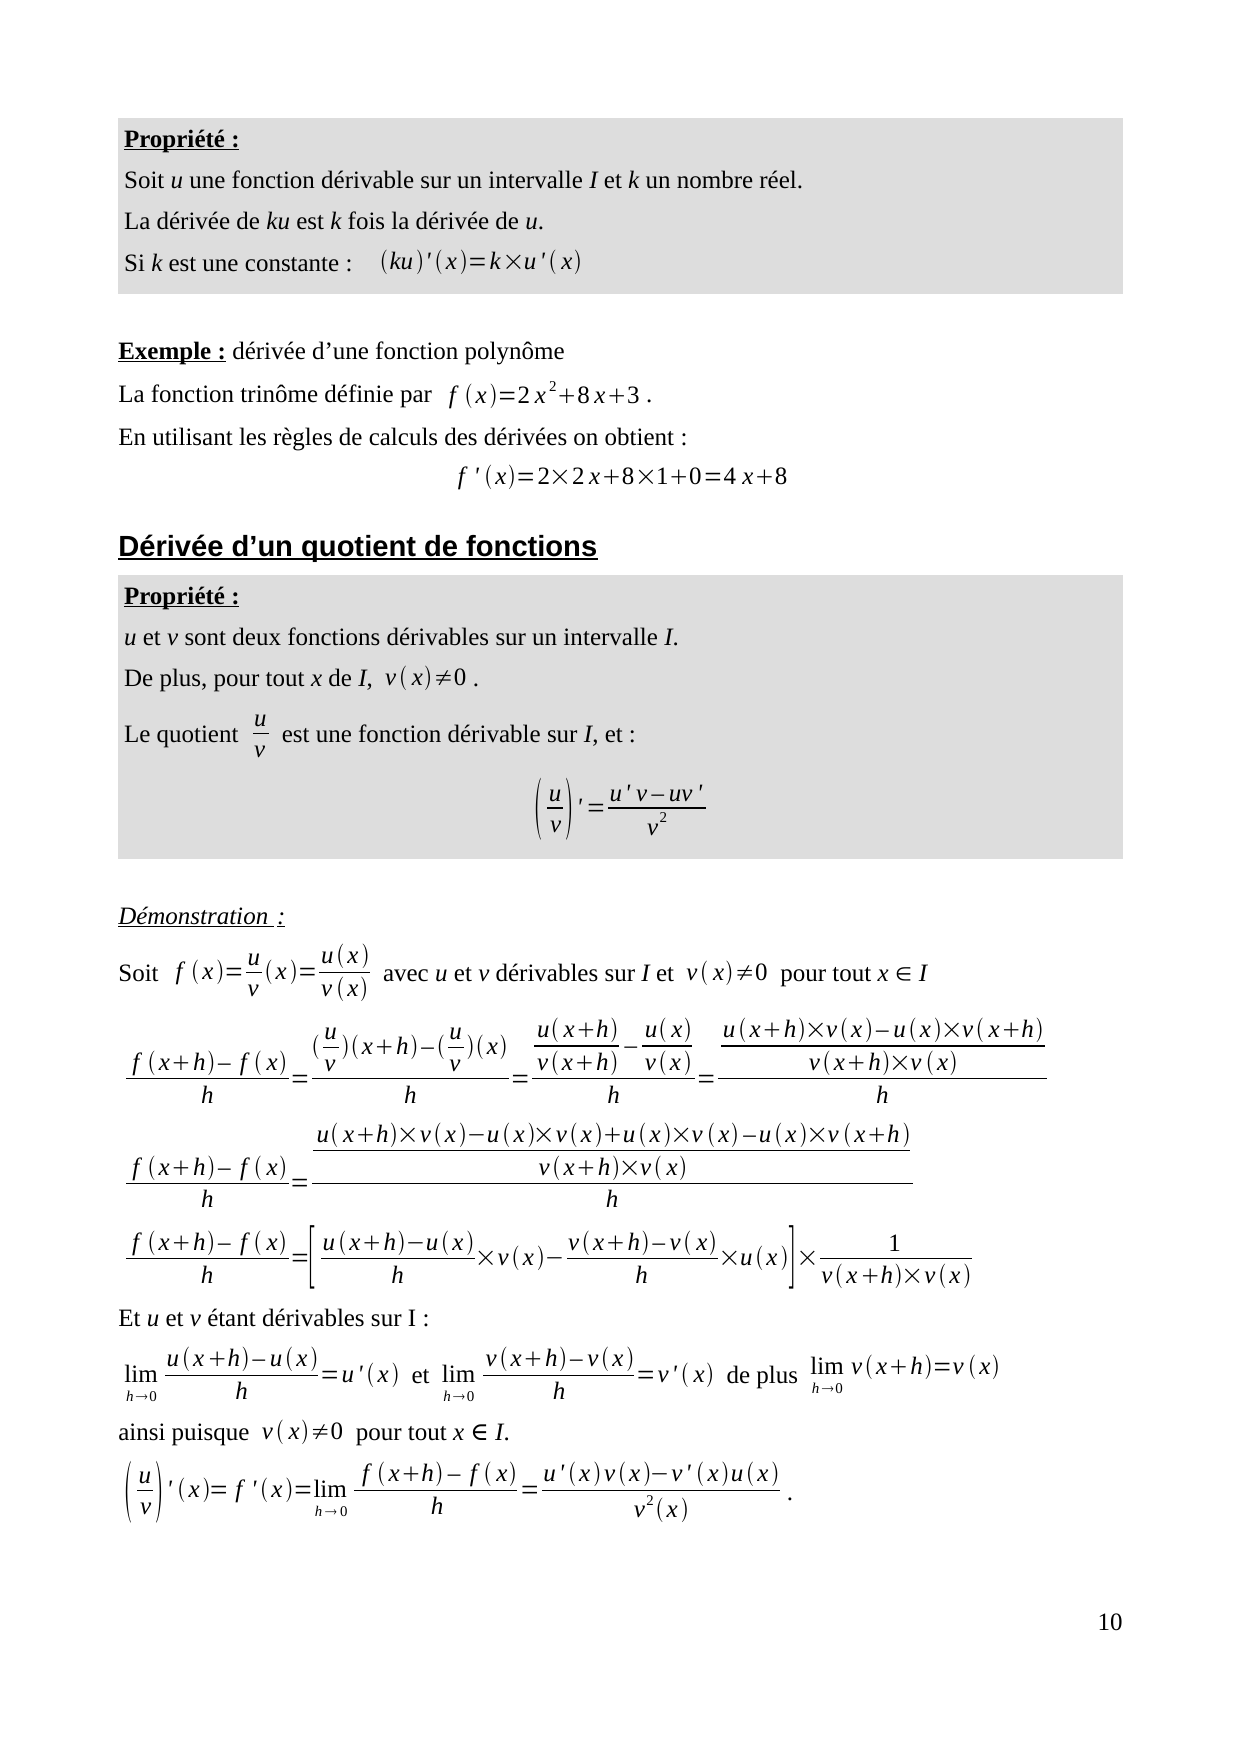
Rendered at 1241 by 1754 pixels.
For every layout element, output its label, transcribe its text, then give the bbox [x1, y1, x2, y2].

text ainsi puisque pour tout x ∈ I. [118, 1417, 1122, 1446]
text Soit avec u et v dérivables sur I et pour tout x ∈ I [118, 942, 1122, 1003]
text et de plus [118, 1345, 1122, 1405]
subtitle Dérivée d’un quotient de fonctions [118, 529, 1122, 562]
text . [118, 1458, 1122, 1525]
text Démonstration : [118, 901, 1122, 929]
text Et u et v étant dérivables sur I : [118, 1303, 1122, 1332]
text La fonction trinôme définie par . [118, 377, 1122, 409]
text En utilisant les règles de calculs des dérivées on obtient : [118, 422, 1122, 450]
table_header Propriété : Soit u une fonction dérivable sur un intervalle I et k un nombre réel. La dérivée de ku est k fois la dérivée de u. Si k est une constante : [118, 118, 1123, 294]
text Exemple : dérivée d’une fonction polynôme [118, 336, 1122, 364]
table_header Propriété : u et v sont deux fonctions dérivables sur un intervalle I. De plus, pour tout x de I, . Le quotient est une fonction dérivable sur I, et : [118, 575, 1123, 859]
